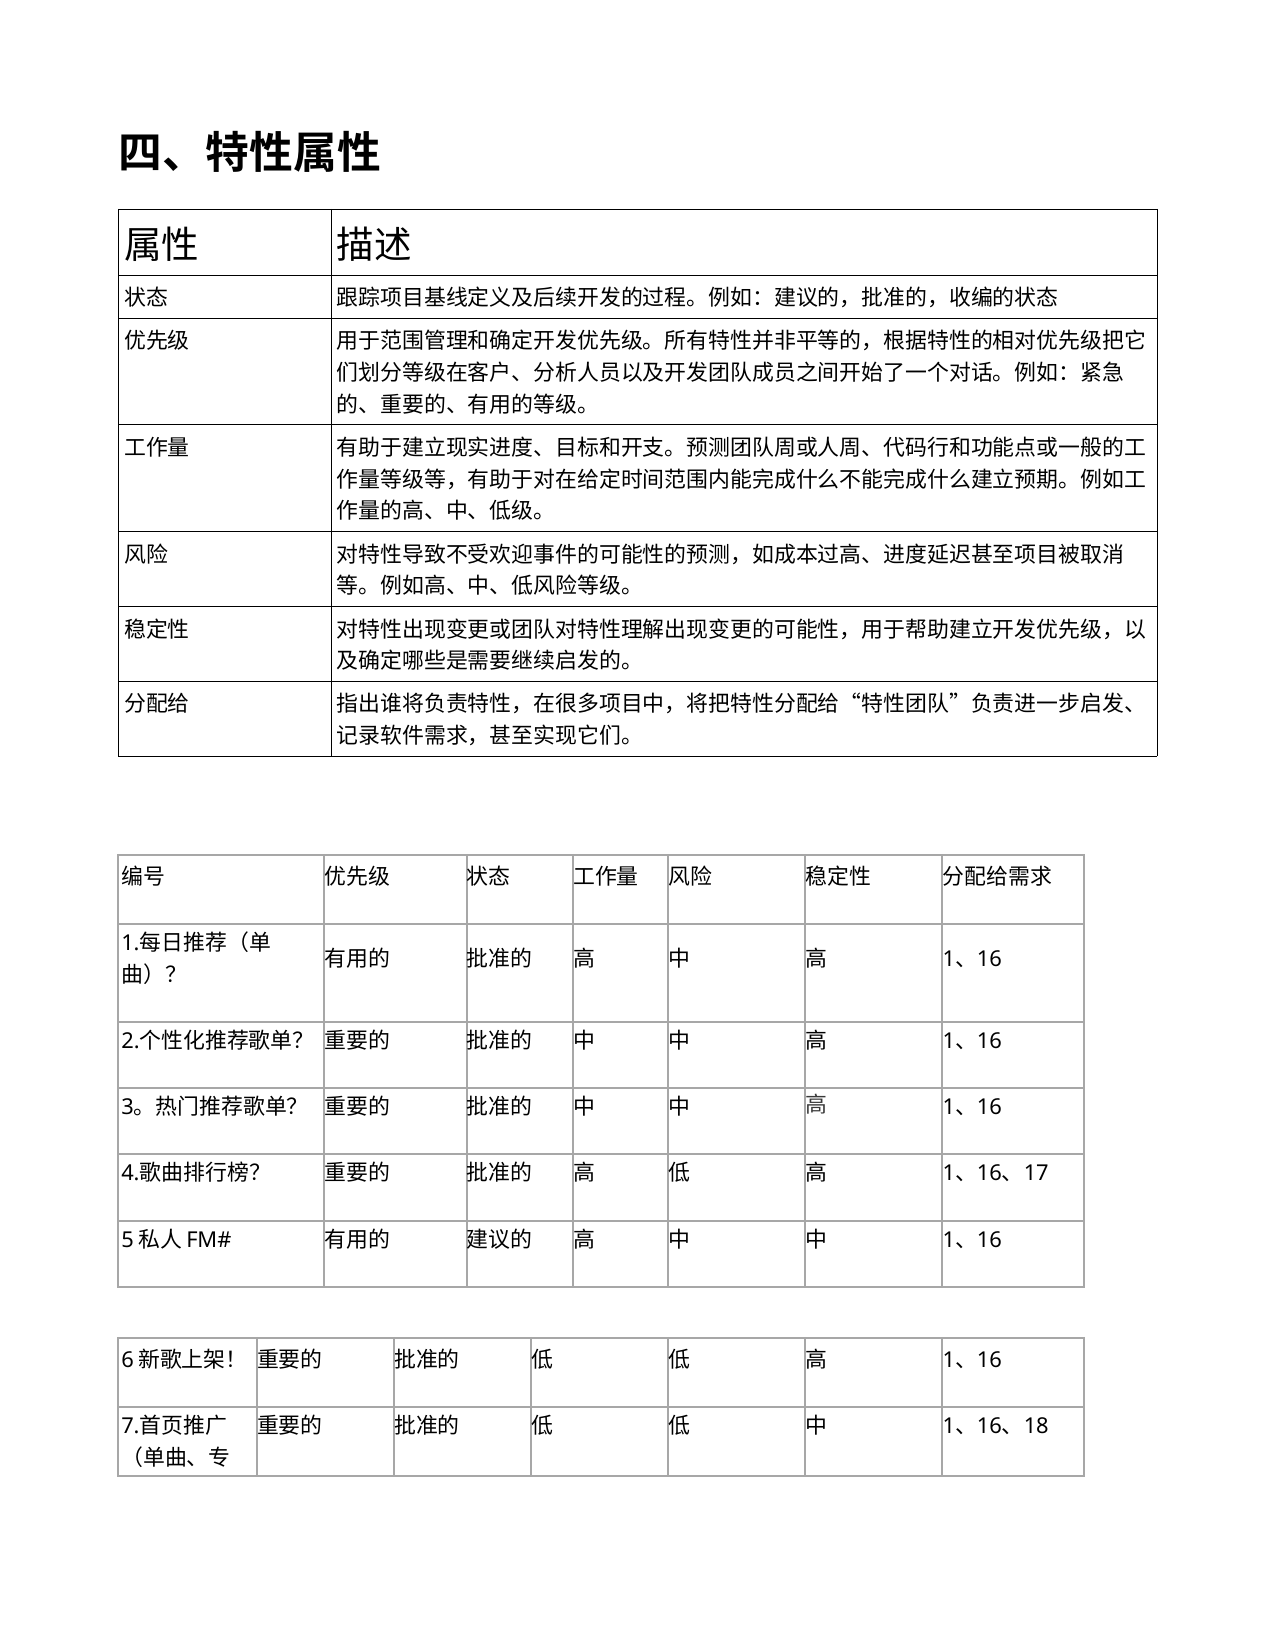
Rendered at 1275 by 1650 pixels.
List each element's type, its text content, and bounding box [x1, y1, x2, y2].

table_cell 有助于建立现实进度、目标和开支。预测团队周或人周、代码行和功能点或一般的工作量等级等，有助于对在给定时间范围内能完成什么不能完成什么建立预期。例如工作量的高、中、低级。 [332, 425, 1157, 531]
table_cell 1、16 [943, 925, 1083, 1021]
table_cell 重要的 [325, 1155, 466, 1219]
table_cell 高 [806, 1155, 941, 1219]
table_header 优先级 [325, 856, 466, 923]
table_header 描述 [332, 210, 1157, 274]
table_cell 3。热门推荐歌单？ [119, 1089, 323, 1153]
table_cell 重要的 [325, 1023, 466, 1087]
table_cell 中 [669, 1222, 804, 1286]
table_cell 1、16、17 [943, 1155, 1083, 1219]
table_cell 工作量 [119, 425, 331, 531]
table_cell 状态 [119, 276, 331, 318]
table_header 稳定性 [806, 856, 941, 923]
table_cell 指出谁将负责特性，在很多项目中，将把特性分配给“特性团队”负责进一步启发、记录软件需求，甚至实现它们。 [332, 682, 1157, 756]
table_header 重要的 [258, 1339, 393, 1406]
table_cell 有用的 [325, 925, 466, 1021]
table_cell 高 [574, 1155, 667, 1219]
table_cell 1、16 [943, 1023, 1083, 1087]
table_cell 中 [806, 1408, 941, 1474]
table_cell 2.个性化推荐歌单？ [119, 1023, 323, 1087]
table_cell 对特性导致不受欢迎事件的可能性的预测，如成本过高、进度延迟甚至项目被取消等。例如高、中、低风险等级。 [332, 532, 1157, 606]
table_cell 高 [806, 1023, 941, 1087]
table_cell 低 [532, 1408, 667, 1474]
table_cell 有用的 [325, 1222, 466, 1286]
table_cell 批准的 [468, 925, 572, 1021]
table_header 状态 [468, 856, 572, 923]
table_cell 高 [806, 925, 941, 1021]
table_cell 批准的 [395, 1408, 530, 1474]
table_cell 中 [574, 1023, 667, 1087]
table_cell 低 [669, 1408, 804, 1474]
table_cell 高 [574, 1222, 667, 1286]
table_header 批准的 [395, 1339, 530, 1406]
table_header 工作量 [574, 856, 667, 923]
table_header 风险 [669, 856, 804, 923]
table_cell 批准的 [468, 1089, 572, 1153]
table_cell 1、16 [943, 1089, 1083, 1153]
table_cell 1.每日推荐（单曲）？ [119, 925, 323, 1021]
table_cell 建议的 [468, 1222, 572, 1286]
table_header 属性 [119, 210, 331, 274]
table_header 分配给需求 [943, 856, 1083, 923]
table_cell 高 [806, 1089, 941, 1153]
table_cell 重要的 [258, 1408, 393, 1474]
table_cell 中 [669, 925, 804, 1021]
table_cell 批准的 [468, 1155, 572, 1219]
table_header 编号 [119, 856, 323, 923]
table_cell 重要的 [325, 1089, 466, 1153]
table_cell 中 [669, 1023, 804, 1087]
table_cell 用于范围管理和确定开发优先级。所有特性并非平等的，根据特性的相对优先级把它们划分等级在客户、分析人员以及开发团队成员之间开始了一个对话。例如：紧急的、重要的、有用的等级。 [332, 319, 1157, 424]
table_cell 分配给 [119, 682, 331, 756]
table_header 6新歌上架！ [119, 1339, 256, 1406]
table_cell 对特性出现变更或团队对特性理解出现变更的可能性，用于帮助建立开发优先级，以及确定哪些是需要继续启发的。 [332, 607, 1157, 681]
table_cell 稳定性 [119, 607, 331, 681]
table_cell 优先级 [119, 319, 331, 424]
table_cell 7.首页推广（单曲、专 [119, 1408, 256, 1474]
table_cell 中 [806, 1222, 941, 1286]
table_cell 中 [574, 1089, 667, 1153]
table_cell 批准的 [468, 1023, 572, 1087]
table_cell 高 [574, 925, 667, 1021]
table_cell 跟踪项目基线定义及后续开发的过程。例如：建议的，批准的，收编的状态 [332, 276, 1157, 318]
table_header 高 [806, 1339, 941, 1406]
text 四、特性属性 [118, 118, 1157, 181]
table_cell 4.歌曲排行榜？ [119, 1155, 323, 1219]
table_cell 中 [669, 1089, 804, 1153]
table_cell 低 [669, 1155, 804, 1219]
table_header 1、16 [943, 1339, 1083, 1406]
table_cell 风险 [119, 532, 331, 606]
table_header 低 [532, 1339, 667, 1406]
table_cell 1、16、18 [943, 1408, 1083, 1474]
table_cell 5私人FM# [119, 1222, 323, 1286]
table_header 低 [669, 1339, 804, 1406]
table_cell 1、16 [943, 1222, 1083, 1286]
